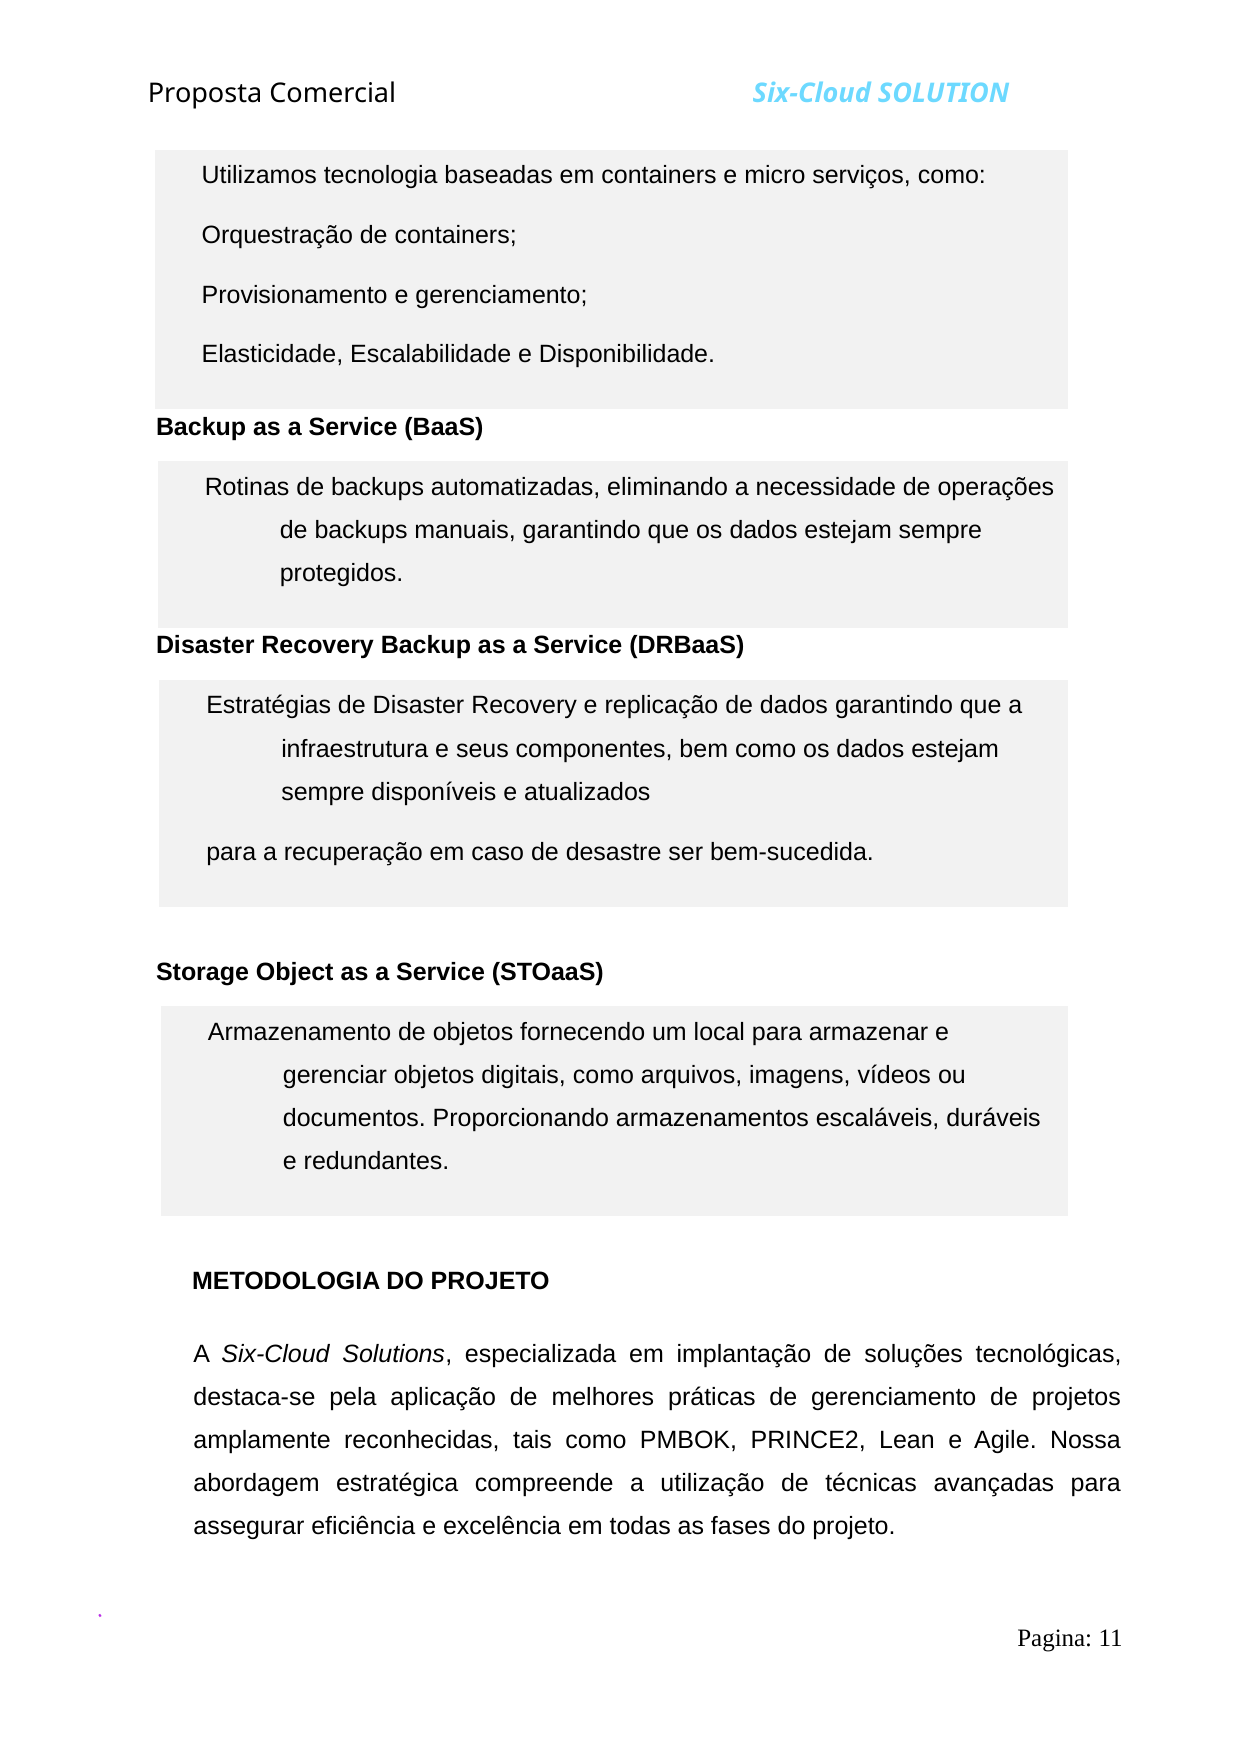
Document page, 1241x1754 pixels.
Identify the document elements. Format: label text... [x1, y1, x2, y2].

table_header Rotinas de backups automatizadas, eliminando a necessidade de operações de backups manuais, garantindo que os dados estejam sempre protegidos. [158, 461, 1068, 628]
text A Six-Cloud Solutions, especializada em implantação de soluções tecnológicas, destaca-se pela aplicação de melhores práticas de gerenciamento de projetos amplamente reconhecidas, tais como PMBOK, PRINCE2, Lean e Agile. Nossa abordagem estratégica compreende a utilização de técnicas avançadas para assegurar eficiência e excelência em todas as fases do projeto. [193, 1339, 1122, 1540]
table_header Utilizamos tecnologia baseadas em containers e micro serviços, como: Orquestração de containers; Provisionamento e gerenciamento; Elasticidade, Escalabilidade e Disponibilidade. [155, 150, 1068, 409]
table_header Armazenamento de objetos fornecendo um local para armazenar e gerenciar objetos digitais, como arquivos, imagens, vídeos ou documentos. Proporcionando armazenamentos escaláveis, duráveis e redundantes. [161, 1006, 1068, 1216]
text METODOLOGIA DO PROJETO [192, 1266, 1122, 1295]
text Storage Object as a Service (STOaaS) [156, 956, 1122, 985]
text Disaster Recovery Backup as a Service (DRBaaS) [156, 630, 1122, 659]
text Backup as a Service (BaaS) [156, 412, 1122, 440]
table_header Estratégias de Disaster Recovery e replicação de dados garantindo que a infraestrutura e seus componentes, bem como os dados estejam sempre disponíveis e atualizados para a recuperação em caso de desastre ser bem-sucedida. [159, 680, 1068, 907]
